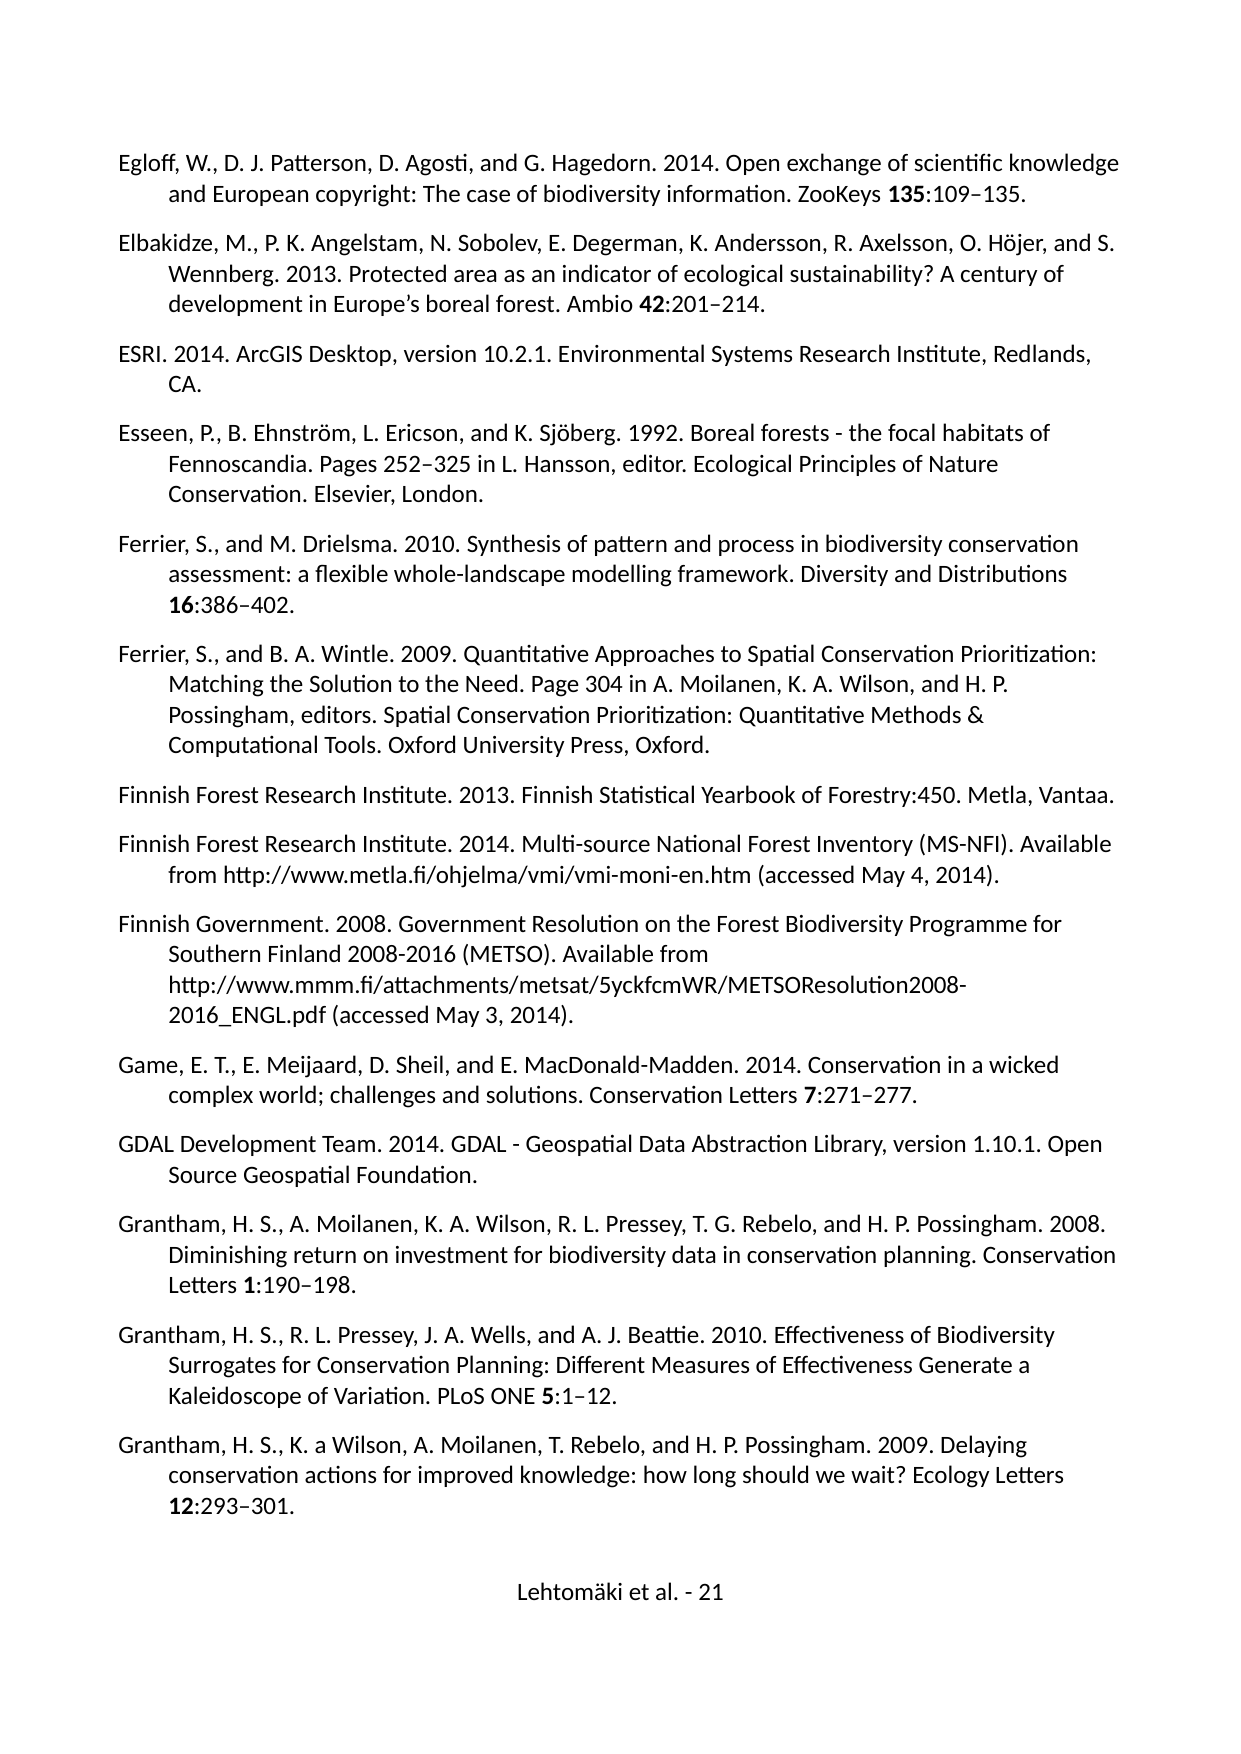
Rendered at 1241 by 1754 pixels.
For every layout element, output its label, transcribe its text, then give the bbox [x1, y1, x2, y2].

text Esseen, P., B. Ehnström, L. Ericson, and K. Sjöberg. 1992. Boreal forests - the focal habitats of Fennoscandia. Pages 252–325 in L. Hansson, editor. Ecological Principles of Nature Conservation. Elsevier, London. [118, 417, 1122, 509]
text Game, E. T., E. Meijaard, D. Sheil, and E. MacDonald-Madden. 2014. Conservation in a wicked complex world; challenges and solutions. Conservation Letters 7:271–277. [118, 1049, 1122, 1110]
text Ferrier, S., and M. Drielsma. 2010. Synthesis of pattern and process in biodiversity conservation assessment: a flexible whole-landscape modelling framework. Diversity and Distributions 16:386–402. [118, 528, 1122, 619]
text Ferrier, S., and B. A. Wintle. 2009. Quantitative Approaches to Spatial Conservation Prioritization: Matching the Solution to the Need. Page 304 in A. Moilanen, K. A. Wilson, and H. P. Possingham, editors. Spatial Conservation Prioritization: Quantitative Methods & Computational Tools. Oxford University Press, Oxford. [118, 638, 1122, 760]
text Grantham, H. S., K. a Wilson, A. Moilanen, T. Rebelo, and H. P. Possingham. 2009. Delaying conservation actions for improved knowledge: how long should we wait? Ecology Letters 12:293–301. [118, 1429, 1122, 1521]
text GDAL Development Team. 2014. GDAL - Geospatial Data Abstraction Library, version 1.10.1. Open Source Geospatial Foundation. [118, 1129, 1122, 1190]
text Finnish Forest Research Institute. 2013. Finnish Statistical Yearbook of Forestry:450. Metla, Vantaa. [118, 779, 1122, 809]
text ESRI. 2014. ArcGIS Desktop, version 10.2.1. Environmental Systems Research Institute, Redlands, CA. [118, 338, 1122, 399]
text Egloff, W., D. J. Patterson, D. Agosti, and G. Hagedorn. 2014. Open exchange of scientific knowledge and European copyright: The case of biodiversity information. ZooKeys 135:109–135. [118, 148, 1122, 209]
text Finnish Government. 2008. Government Resolution on the Forest Biodiversity Programme for Southern Finland 2008-2016 (METSO). Available from http://www.mmm.fi/attachments/metsat/5yckfcmWR/METSOResolution2008-2016_ENGL.pdf (accessed May 3, 2014). [118, 908, 1122, 1030]
text Grantham, H. S., A. Moilanen, K. A. Wilson, R. L. Pressey, T. G. Rebelo, and H. P. Possingham. 2008. Diminishing return on investment for biodiversity data in conservation planning. Conservation Letters 1:190–198. [118, 1208, 1122, 1300]
text Finnish Forest Research Institute. 2014. Multi-source National Forest Inventory (MS-NFI). Available from http://www.metla.fi/ohjelma/vmi/vmi-moni-en.htm (accessed May 4, 2014). [118, 828, 1122, 889]
text Grantham, H. S., R. L. Pressey, J. A. Wells, and A. J. Beattie. 2010. Effectiveness of Biodiversity Surrogates for Conservation Planning: Different Measures of Effectiveness Generate a Kaleidoscope of Variation. PLoS ONE 5:1–12. [118, 1319, 1122, 1410]
text Elbakidze, M., P. K. Angelstam, N. Sobolev, E. Degerman, K. Andersson, R. Axelsson, O. Höjer, and S. Wennberg. 2013. Protected area as an indicator of ecological sustainability? A century of development in Europe’s boreal forest. Ambio 42:201–214. [118, 227, 1122, 319]
